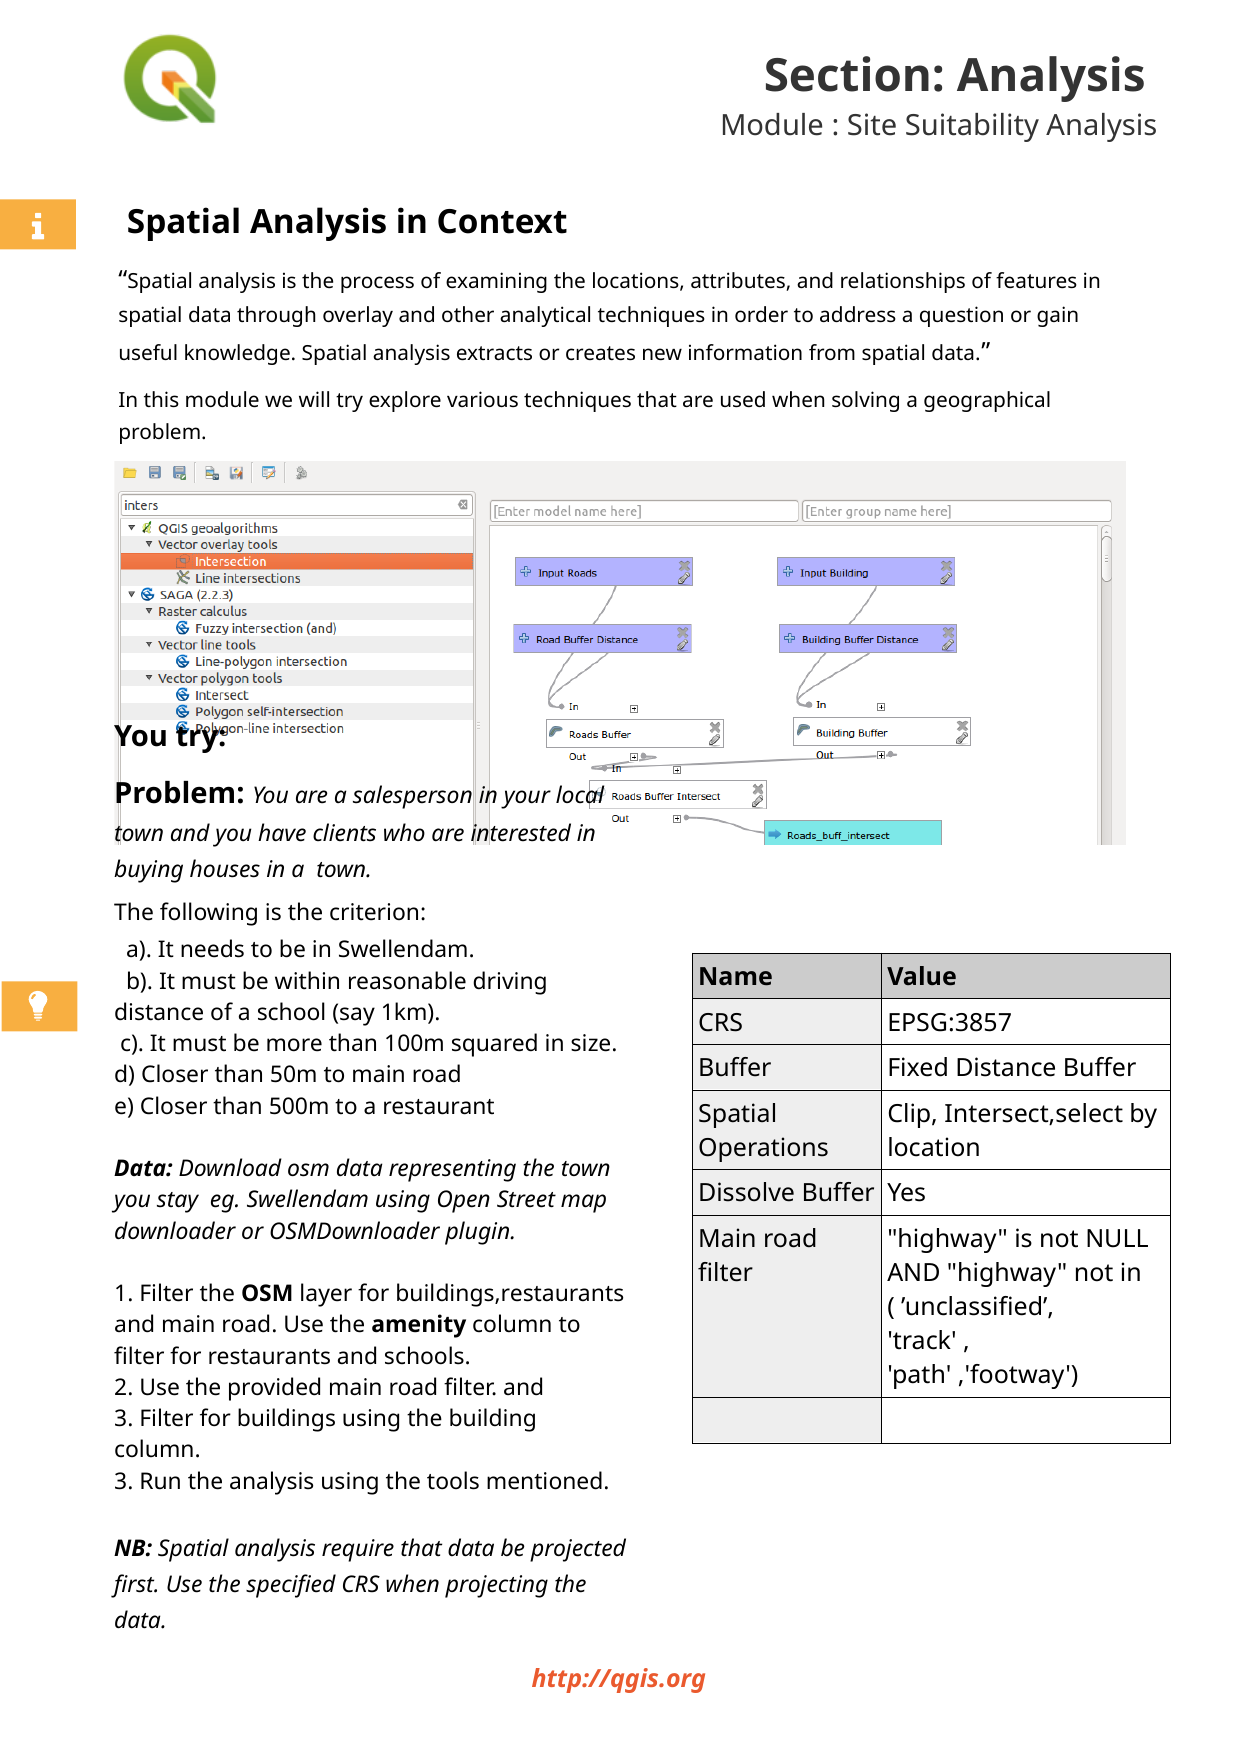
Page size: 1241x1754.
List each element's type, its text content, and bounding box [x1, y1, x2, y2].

picture [114, 461, 1126, 845]
table_cell CRS [693, 999, 881, 1044]
text In this module we will try explore various techniques that are used when solving a geographical problem. [118, 385, 1122, 446]
table_cell Spatial Operations [693, 1091, 881, 1169]
table_header Name [693, 954, 881, 998]
table_cell Buffer [693, 1045, 881, 1089]
table_cell [882, 1398, 1170, 1442]
subtitle Spatial Analysis in Context [118, 198, 1122, 243]
table_cell Dissolve Buffer [693, 1170, 881, 1215]
table_cell Main road filter [693, 1216, 881, 1397]
table_cell Fixed Distance Buffer [882, 1045, 1170, 1089]
table_cell "highway" is not NULL AND "highway" not in ( ’unclassified’, 'track' , 'path' ,'footway') [882, 1216, 1170, 1397]
text “Spatial analysis is the process of examining the locations, attributes, and relationships of features in spatial data through overlay and other analytical techniques in order to address a question or gain useful knowledge. Spatial analysis extracts or creates new information from spatial data.” [118, 262, 1122, 368]
table_cell Yes [882, 1170, 1170, 1215]
table_header Value [882, 954, 1170, 998]
table_cell EPSG:3857 [882, 999, 1170, 1044]
table_cell Clip, Intersect,select by location [882, 1091, 1170, 1169]
table_cell [693, 1398, 881, 1442]
picture [122, 31, 218, 127]
